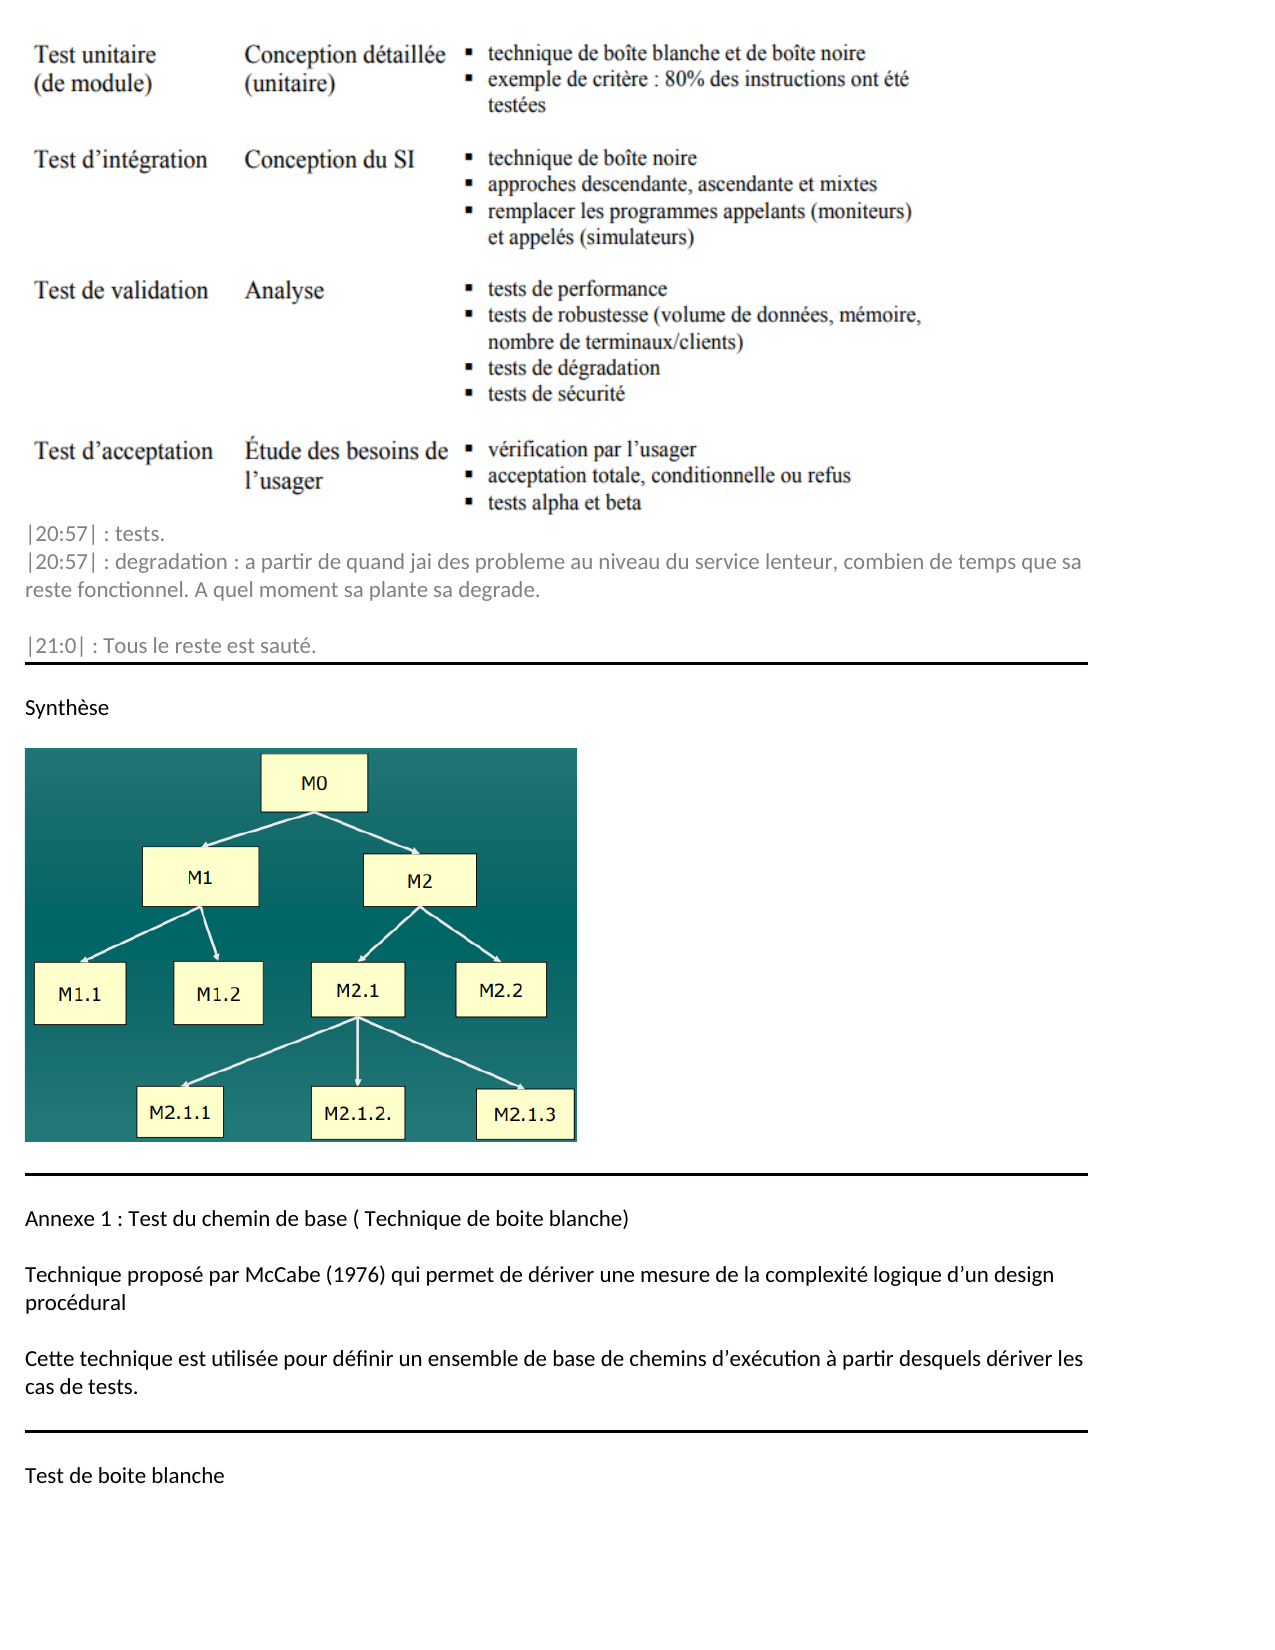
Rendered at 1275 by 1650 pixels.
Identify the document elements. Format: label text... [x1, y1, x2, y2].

text Synthèse [25, 693, 1088, 721]
picture [24, 24, 925, 520]
text Cette technique est utilisée pour définir un ensemble de base de chemins d’exécution à partir desquels dériver les cas de tests. [25, 1344, 1088, 1400]
text |20:57| : degradation : a partir de quand jai des probleme au niveau du service lenteur, combien de temps que sa reste fonctionnel. A quel moment sa plante sa degrade. [25, 547, 1088, 603]
text |20:57| : tests. [25, 519, 1088, 547]
text |21:0| : Tous le reste est sauté. [25, 631, 1088, 662]
text Technique proposé par McCabe (1976) qui permet de dériver une mesure de la complexité logique d’un design procédural [25, 1260, 1088, 1316]
text Annexe 1 : Test du chemin de base ( Technique de boite blanche) [25, 1204, 1088, 1232]
text Test de boite blanche [25, 1461, 1088, 1489]
picture [24, 748, 577, 1142]
